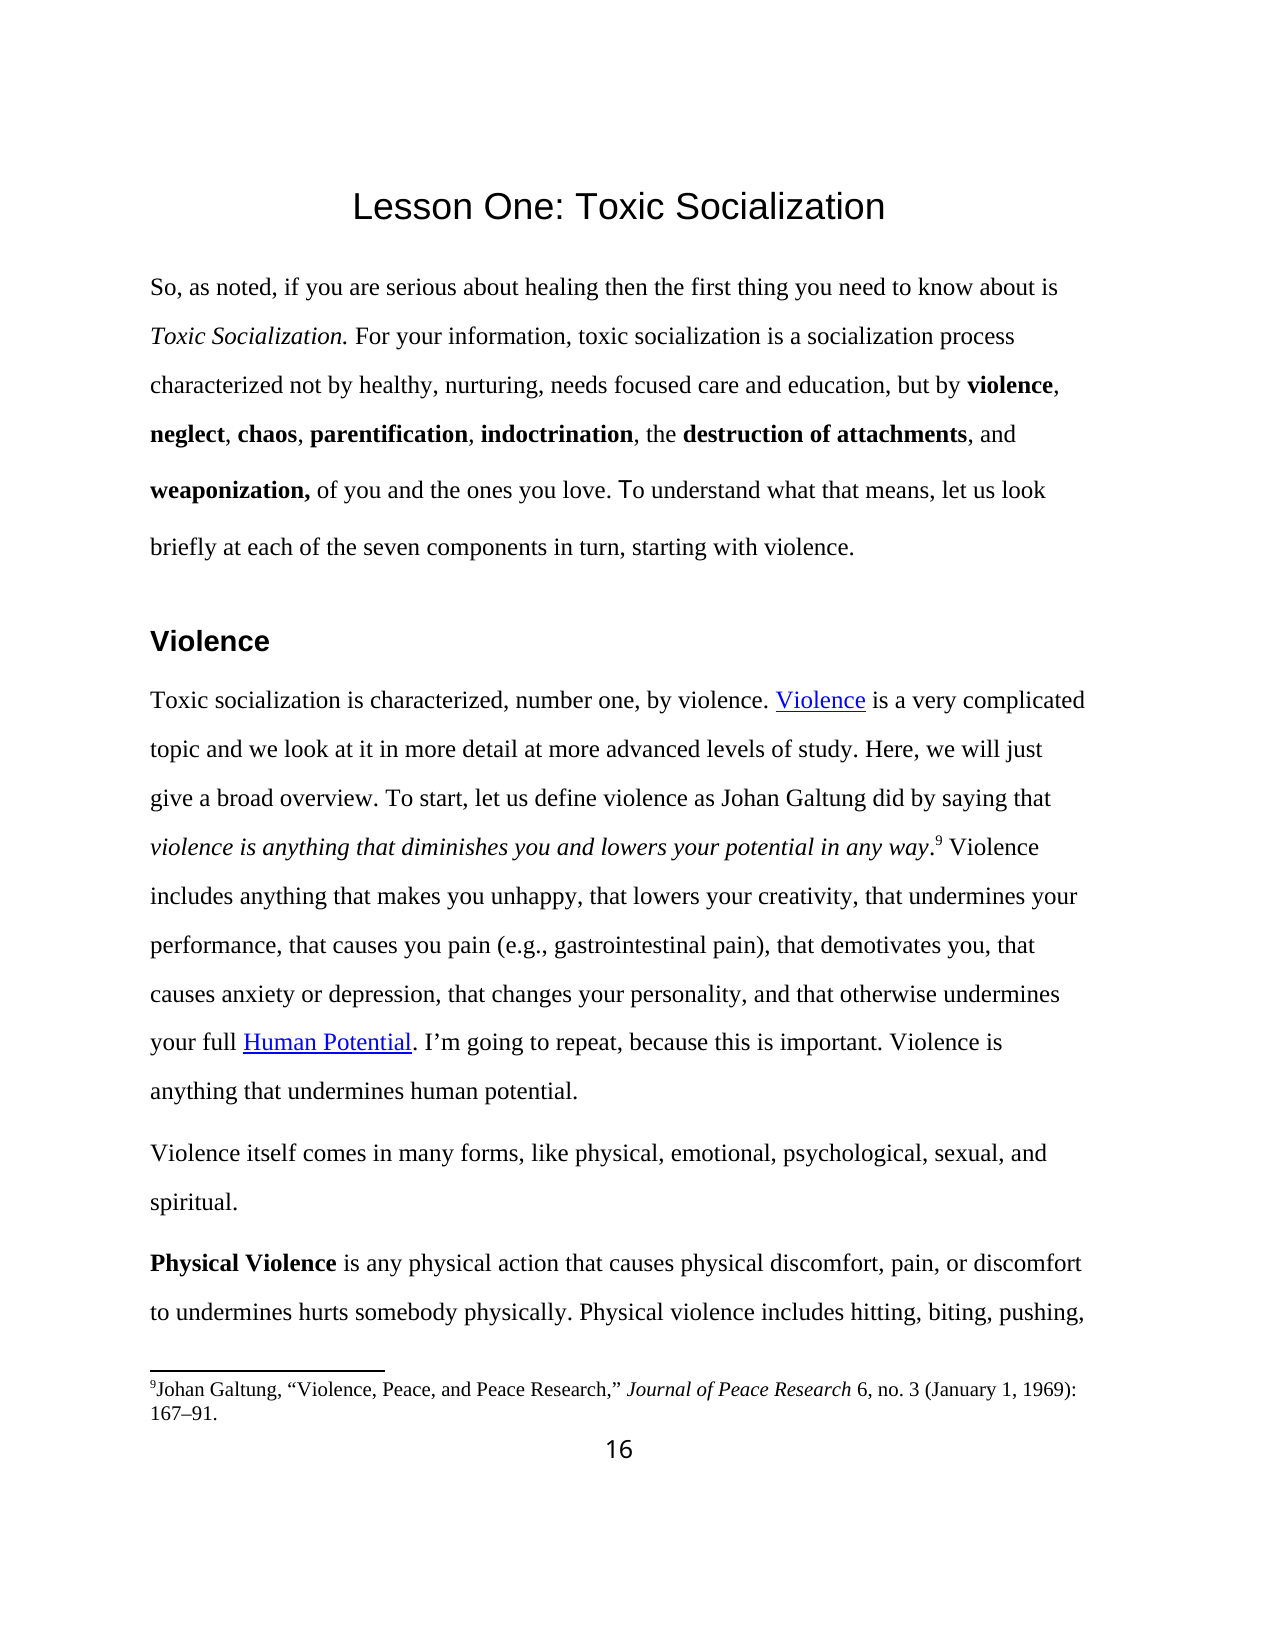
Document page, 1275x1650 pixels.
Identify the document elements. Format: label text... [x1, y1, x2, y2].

text Physical Violence is any physical action that causes physical discomfort, pain, or discomfort to undermines hurts somebody physically. Physical violence includes hitting, biting, pushing, [150, 1248, 1087, 1326]
subtitle Lesson One: Toxic Socialization [150, 184, 1087, 227]
text Toxic socialization is characterized, number one, by violence. Violence is a very complicated topic and we look at it in more detail at more advanced levels of study. Here, we will just give a broad overview. To start, let us define violence as Johan Galtung did by saying that violence is anything that diminishes you and lowers your potential in any way. Violence includes anything that makes you unhappy, that lowers your creativity, that undermines your performance, that causes you pain (e.g., gastrointestinal pain), that demotivates you, that causes anxiety or depression, that changes your personality, and that otherwise undermines your full Human Potential. I’m going to repeat, because this is important. Violence is anything that undermines human potential. [150, 686, 1087, 1105]
text Violence itself comes in many forms, like physical, emotional, psychological, sexual, and spiritual. [150, 1138, 1087, 1215]
text So, as noted, if you are serious about healing then the first thing you need to know about is Toxic Socialization. For your information, toxic socialization is a socialization process characterized not by healthy, nurturing, needs focused care and education, but by violence, neglect, chaos, parentification, indoctrination, the destruction of attachments, and weaponization, of you and the ones you love. To understand what that means, let us look briefly at each of the seven components in turn, starting with violence. [150, 272, 1087, 563]
text Johan Galtung, “Violence, Peace, and Peace Research,” Journal of Peace Research 6, no. 3 (January 1, 1969): 167–91. [218, 1377, 1087, 1425]
subtitle Violence [150, 624, 1087, 658]
